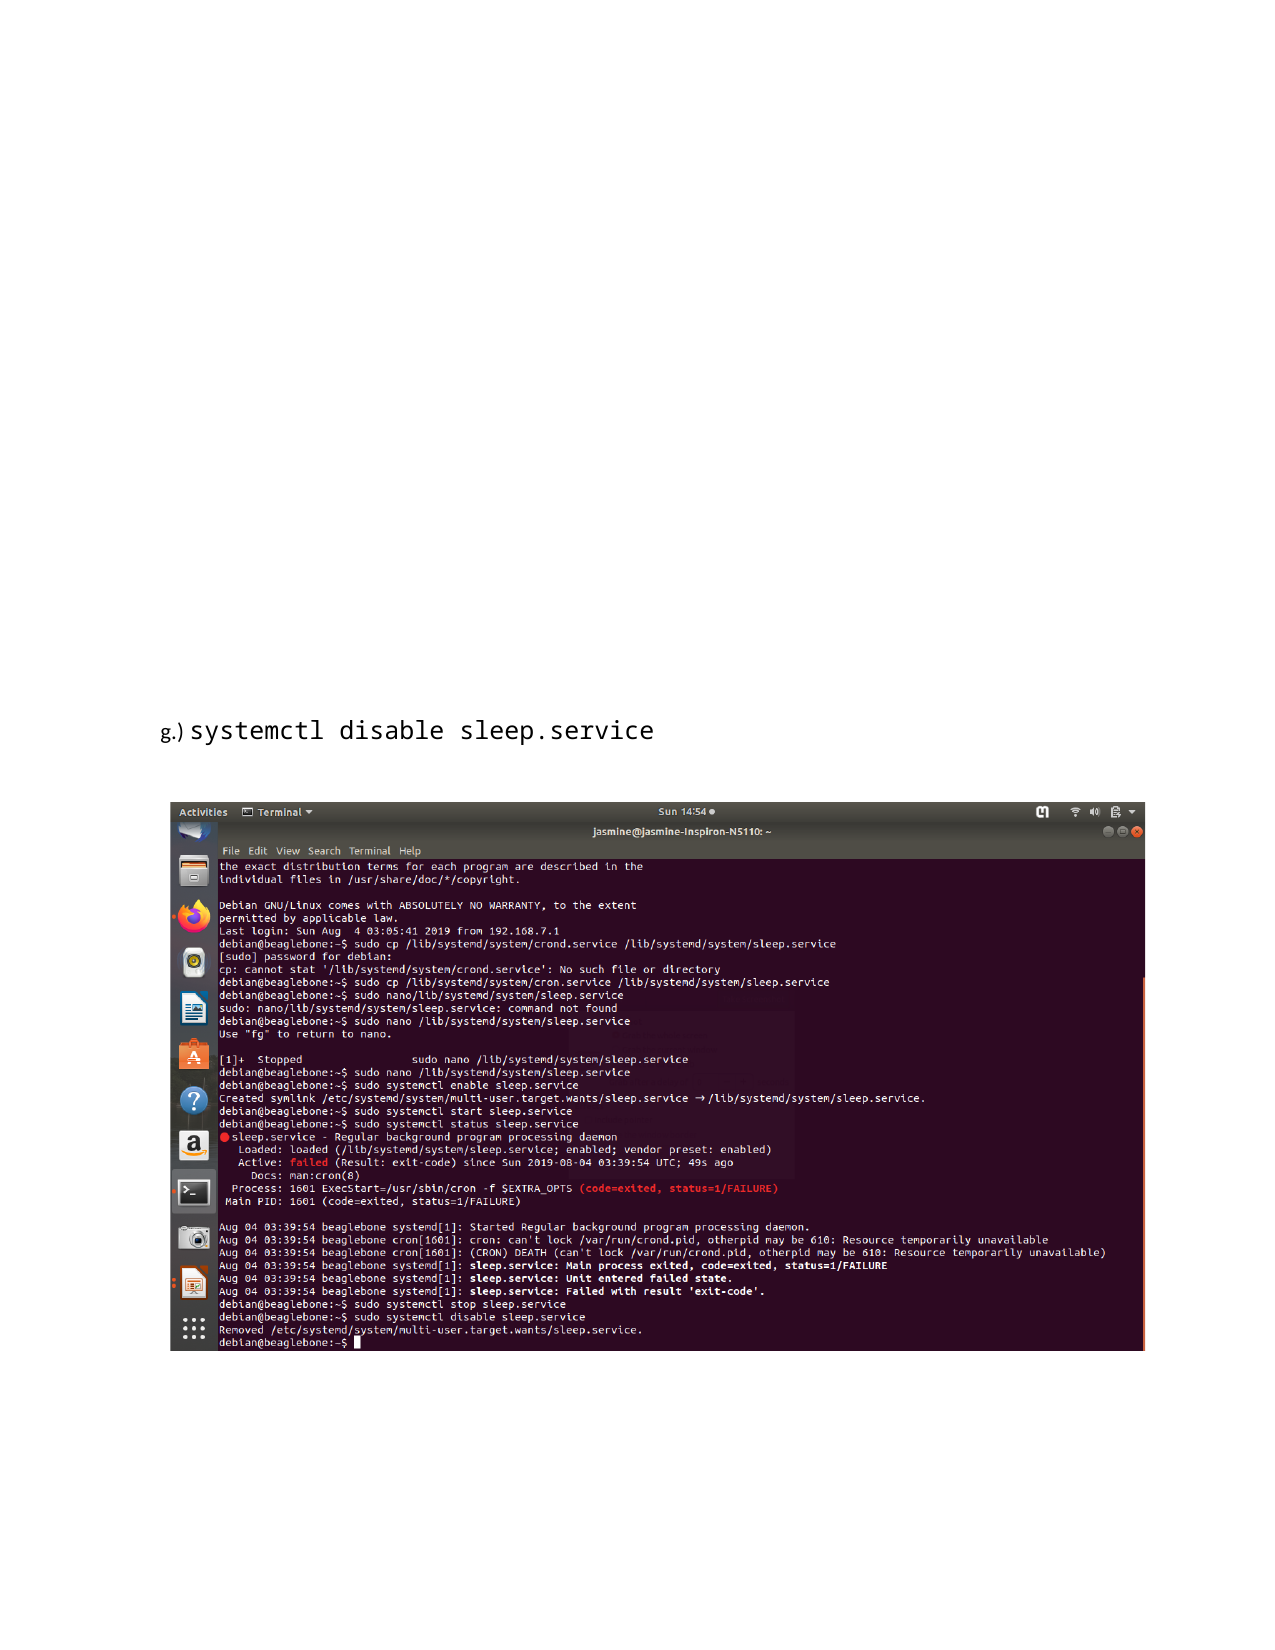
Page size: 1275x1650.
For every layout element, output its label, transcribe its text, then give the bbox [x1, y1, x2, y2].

text g.) systemctl disable sleep.service [150, 712, 1125, 747]
picture [170, 802, 1146, 1351]
